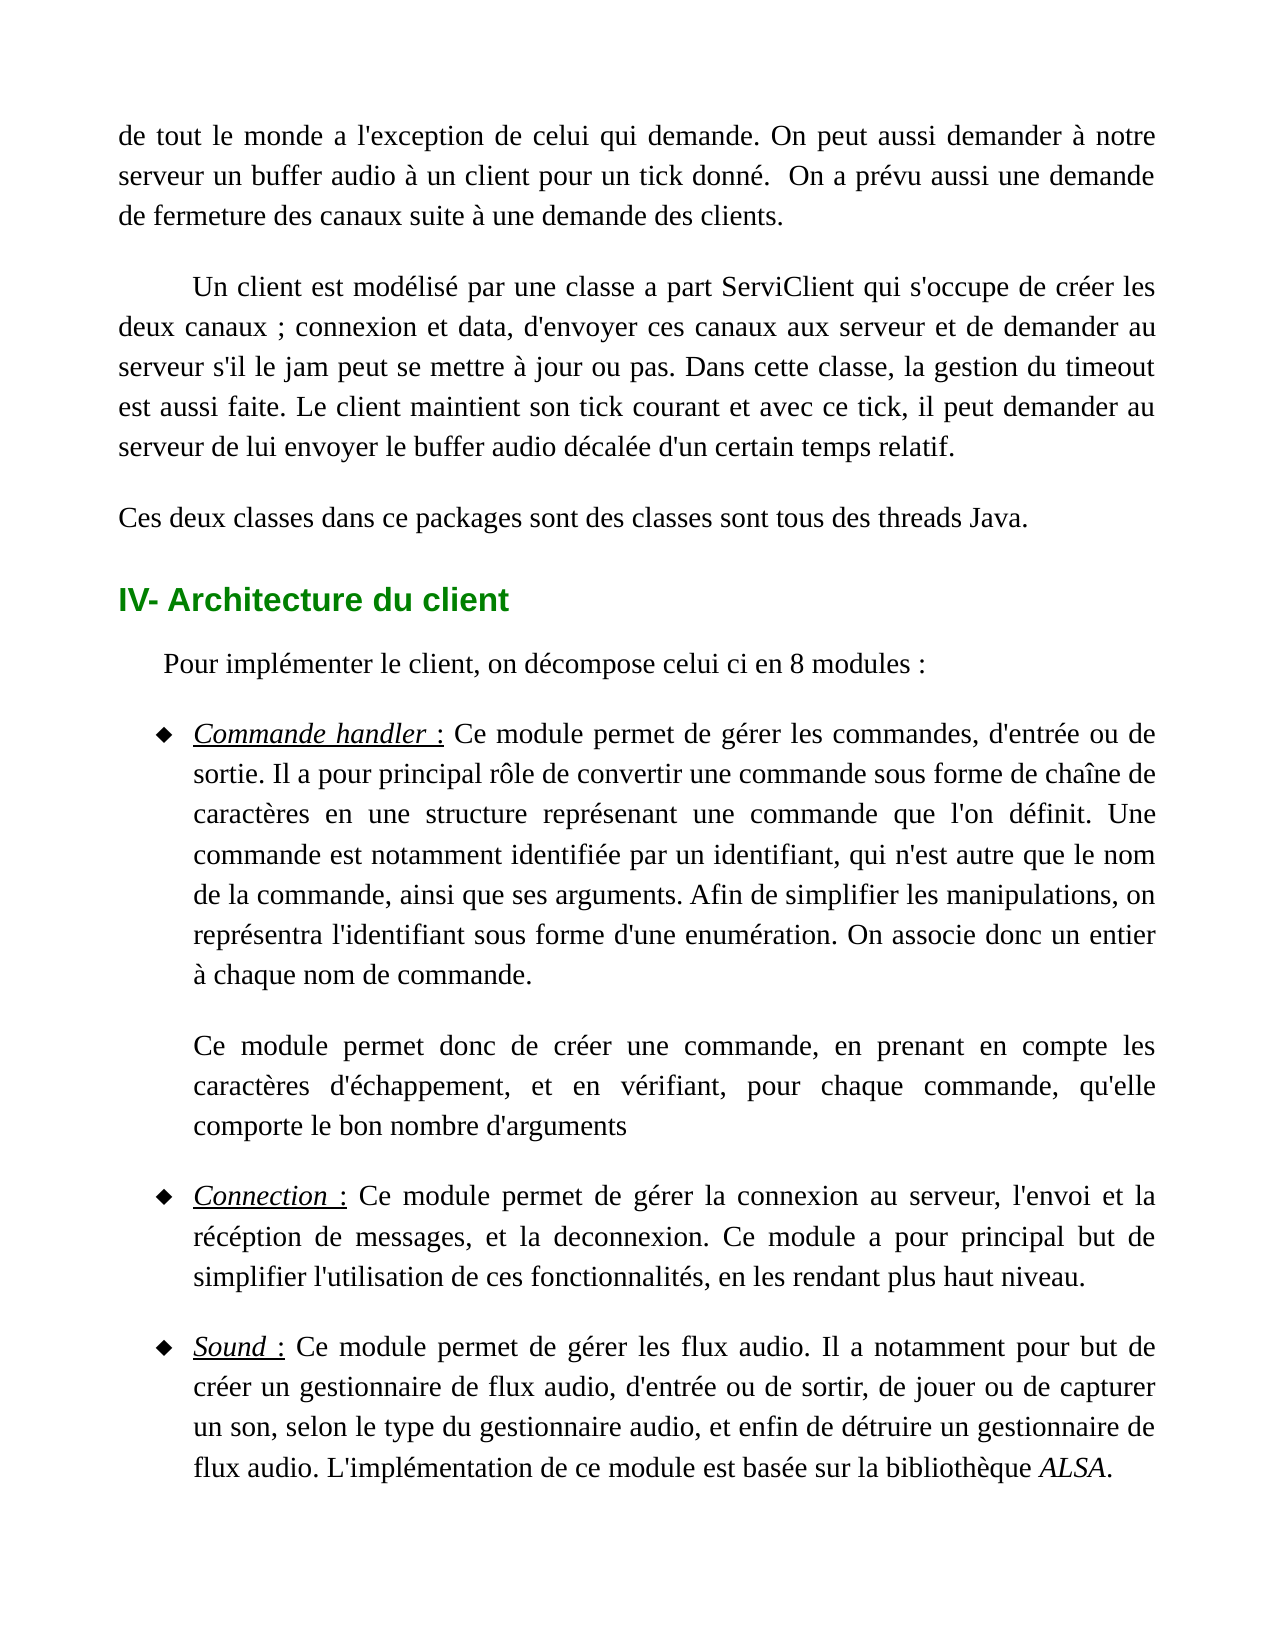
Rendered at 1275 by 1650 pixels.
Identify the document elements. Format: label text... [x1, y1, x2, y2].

list Commande handler : Ce module permet de gérer les commandes, d'entrée ou de sortie. Il a pour principal rôle de convertir une commande sous forme de chaîne de caractères en une structure représenant une commande que l'on définit. Une commande est notamment identifiée par un identifiant, qui n'est autre que le nom de la commande, ainsi que ses arguments. Afin de simplifier les manipulations, on représentra l'identifiant sous forme d'une enumération. On associe donc un entier à chaque nom de commande. [156, 716, 1157, 991]
list Ce module permet donc de créer une commande, en prenant en compte les caractères d'échappement, et en vérifiant, pour chaque commande, qu'elle comporte le bon nombre d'arguments [156, 1028, 1157, 1142]
text Ces deux classes dans ce packages sont des classes sont tous des threads Java. [118, 500, 1157, 533]
text Pour implémenter le client, on décompose celui ci en 8 modules : [118, 646, 1157, 679]
subtitle IV- Architecture du client [118, 580, 1157, 618]
text Un client est modélisé par une classe a part ServiClient qui s'occupe de créer les deux canaux ; connexion et data, d'envoyer ces canaux aux serveur et de demander au serveur s'il le jam peut se mettre à jour ou pas. Dans cette classe, la gestion du timeout est aussi faite. Le client maintient son tick courant et avec ce tick, il peut demander au serveur de lui envoyer le buffer audio décalée d'un certain temps relatif. [118, 269, 1157, 463]
list Sound : Ce module permet de gérer les flux audio. Il a notamment pour but de créer un gestionnaire de flux audio, d'entrée ou de sortir, de jouer ou de capturer un son, selon le type du gestionnaire audio, et enfin de détruire un gestionnaire de flux audio. L'implémentation de ce module est basée sur la bibliothèque ALSA. [156, 1329, 1157, 1483]
text de tout le monde a l'exception de celui qui demande. On peut aussi demander à notre serveur un buffer audio à un client pour un tick donné. On a prévu aussi une demande de fermeture des canaux suite à une demande des clients. [118, 118, 1157, 232]
list Connection : Ce module permet de gérer la connexion au serveur, l'envoi et la récéption de messages, et la deconnexion. Ce module a pour principal but de simplifier l'utilisation de ces fonctionnalités, en les rendant plus haut niveau. [156, 1178, 1157, 1292]
